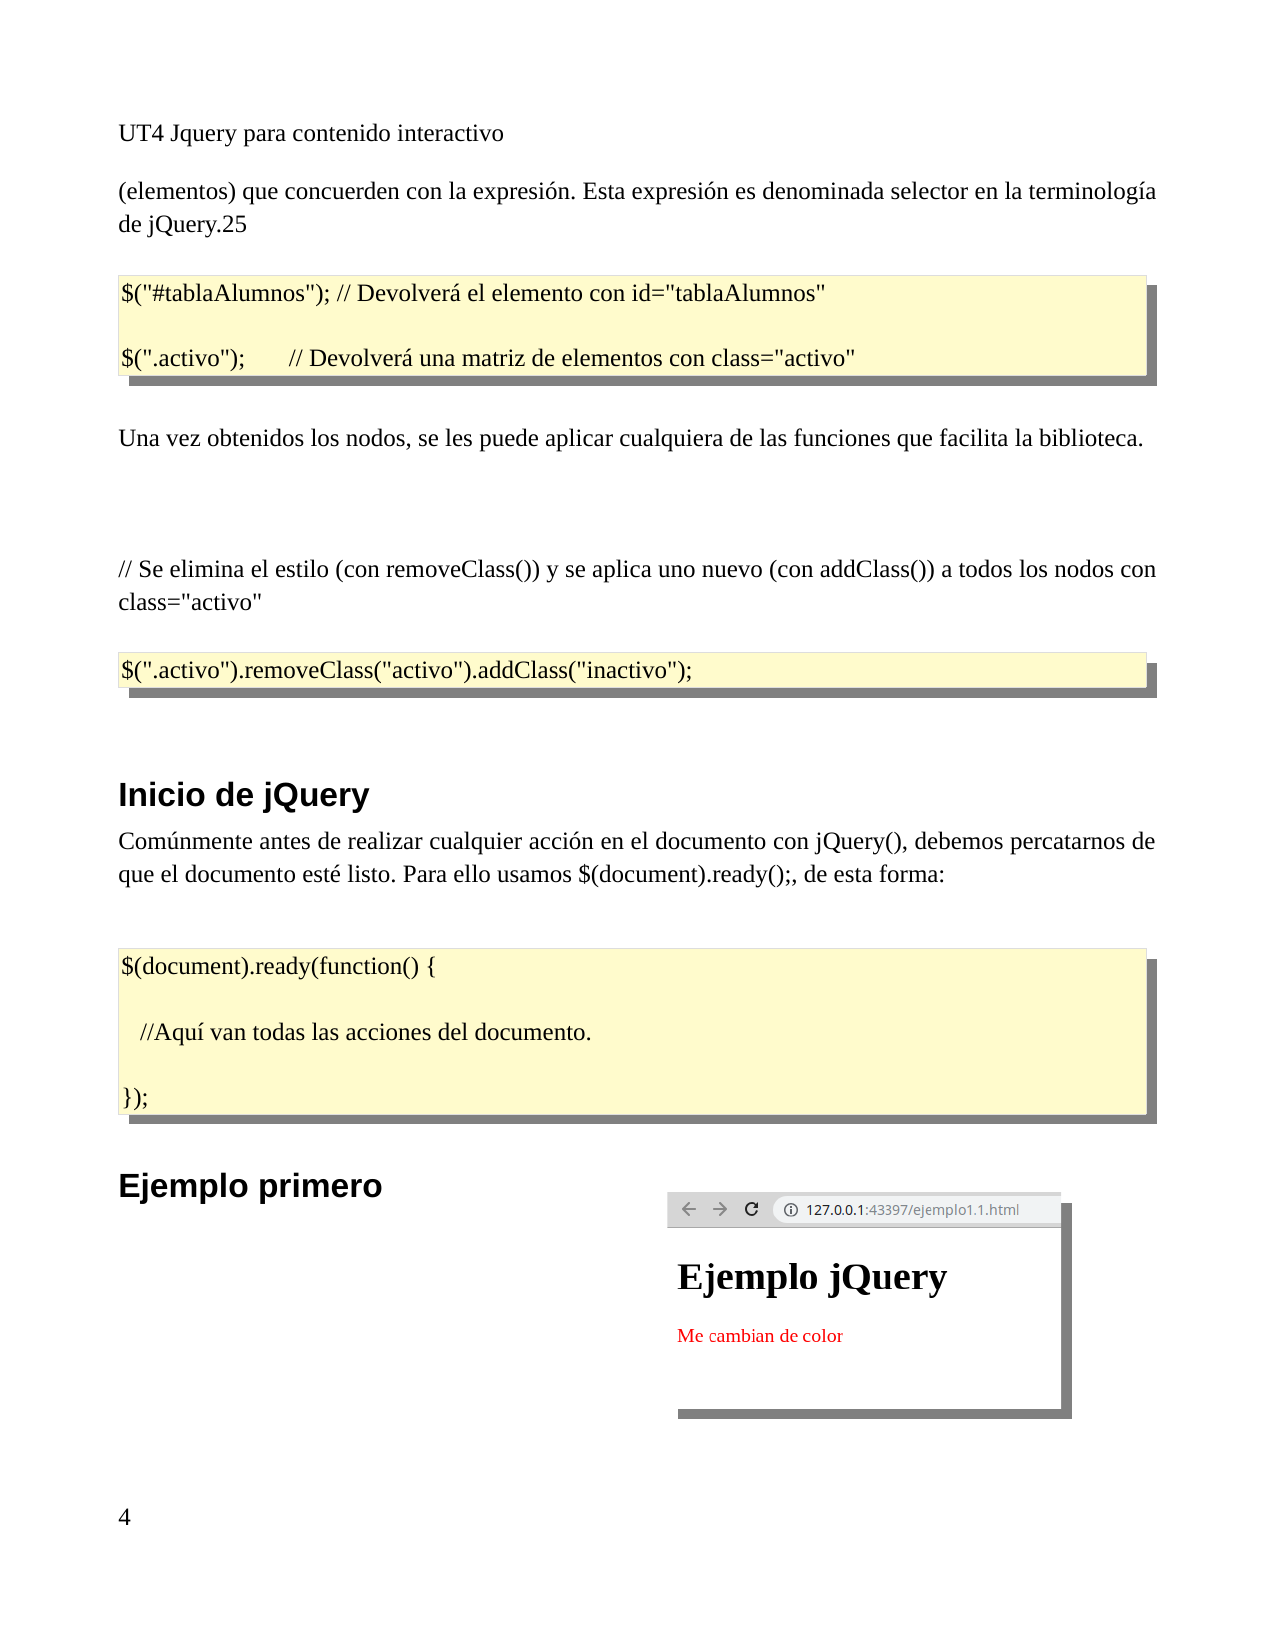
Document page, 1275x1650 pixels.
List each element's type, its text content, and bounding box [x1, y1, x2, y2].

text Una vez obtenidos los nodos, se les puede aplicar cualquiera de las funciones que facilita la biblioteca. [118, 423, 1157, 451]
list Comúnmente antes de realizar cualquier acción en el documento con jQuery(), debemos percatarnos de que el documento esté listo. Para ello usamos $(document).ready();, de esta forma: [118, 826, 1157, 888]
text $(".activo").removeClass("activo").addClass("inactivo"); [119, 653, 1146, 687]
text $("#tablaAlumnos"); // Devolverá el elemento con id="tablaAlumnos" [119, 276, 1146, 307]
text $(".activo"); // Devolverá una matriz de elementos con class="activo" [119, 340, 1146, 375]
text // Se elimina el estilo (con removeClass()) y se aplica uno nuevo (con addClass()) a todos los nodos con class="activo" [118, 554, 1157, 615]
subtitle Ejemplo primero [118, 1166, 1157, 1204]
text }); [119, 1079, 1146, 1114]
subtitle Inicio de jQuery [118, 775, 1157, 814]
text $(document).ready(function() { [119, 949, 1146, 980]
text (elementos) que concuerden con la expresión. Esta expresión es denominada selector en la terminología de jQuery.25​ [118, 176, 1157, 238]
picture [667, 1192, 1062, 1409]
text //Aquí van todas las acciones del documento. [119, 1014, 1146, 1045]
